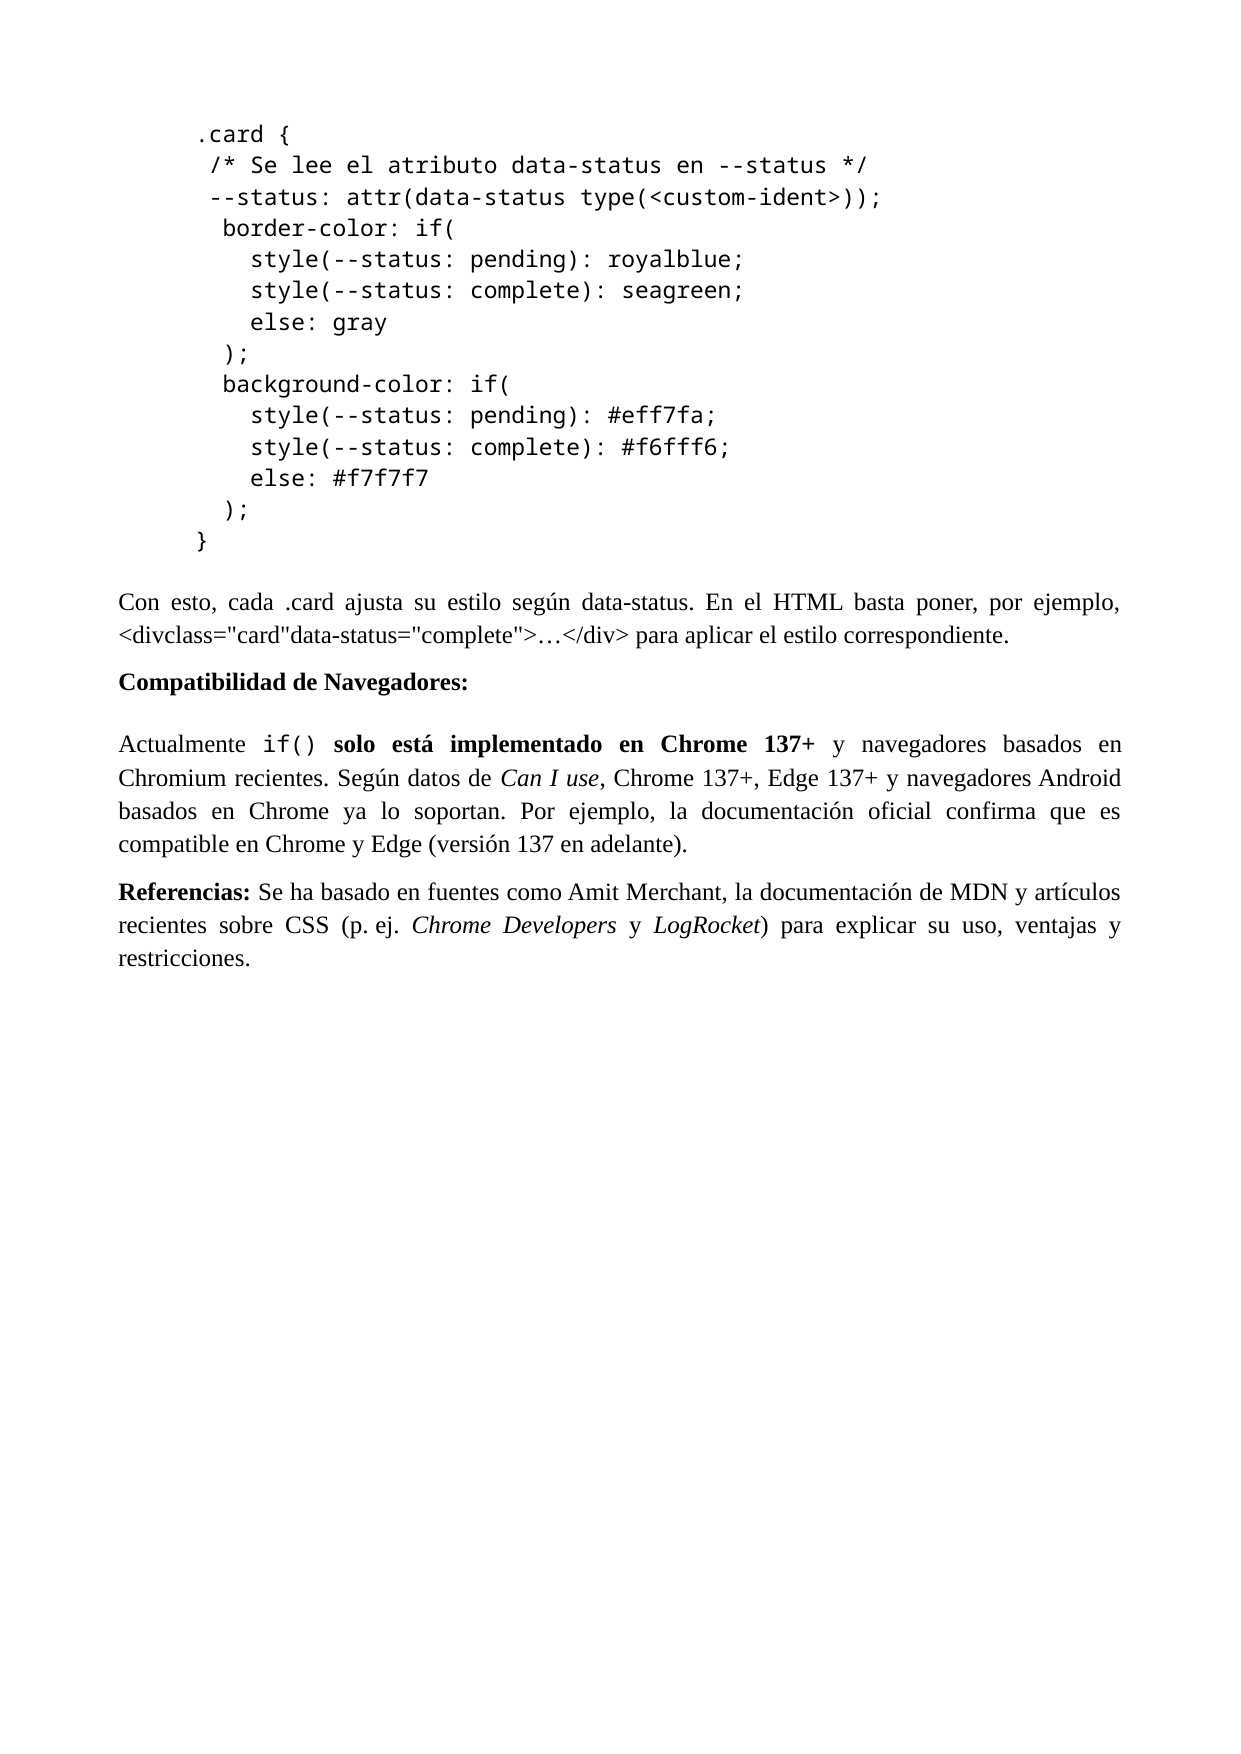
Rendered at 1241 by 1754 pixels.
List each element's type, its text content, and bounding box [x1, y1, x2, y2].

text Referencias: Se ha basado en fuentes como Amit Merchant, la documentación de MDN y artículos recientes sobre CSS (p. ej. Chrome Developers y LogRocket) para explicar su uso, ventajas y restricciones. [118, 877, 1122, 971]
text Compatibilidad de Navegadores: [118, 667, 1122, 696]
text Con esto, cada .card ajusta su estilo según data-status. En el HTML basta poner, por ejemplo, <divclass="card"data-status="complete">…</div> para aplicar el estilo correspondiente. [118, 587, 1122, 649]
text Actualmente if() solo está implementado en Chrome 137+ y navegadores basados en Chromium recientes. Según datos de Can I use, Chrome 137+, Edge 137+ y navegadores Android basados en Chrome ya lo soportan. Por ejemplo, la documentación oficial confirma que es compatible en Chrome y Edge (versión 137 en adelante). [118, 727, 1122, 858]
text .card { /* Se lee el atributo data-status en --status */ --status: attr(data-status type(<custom-ident>)); border-color: if( style(--status: pending): royalblue; style(--status: complete): seagreen; else: gray ); background-color: if( style(--status: pending): #eff7fa; style(--status: complete): #f6fff6; else: #f7f7f7 ); } [195, 118, 1122, 556]
